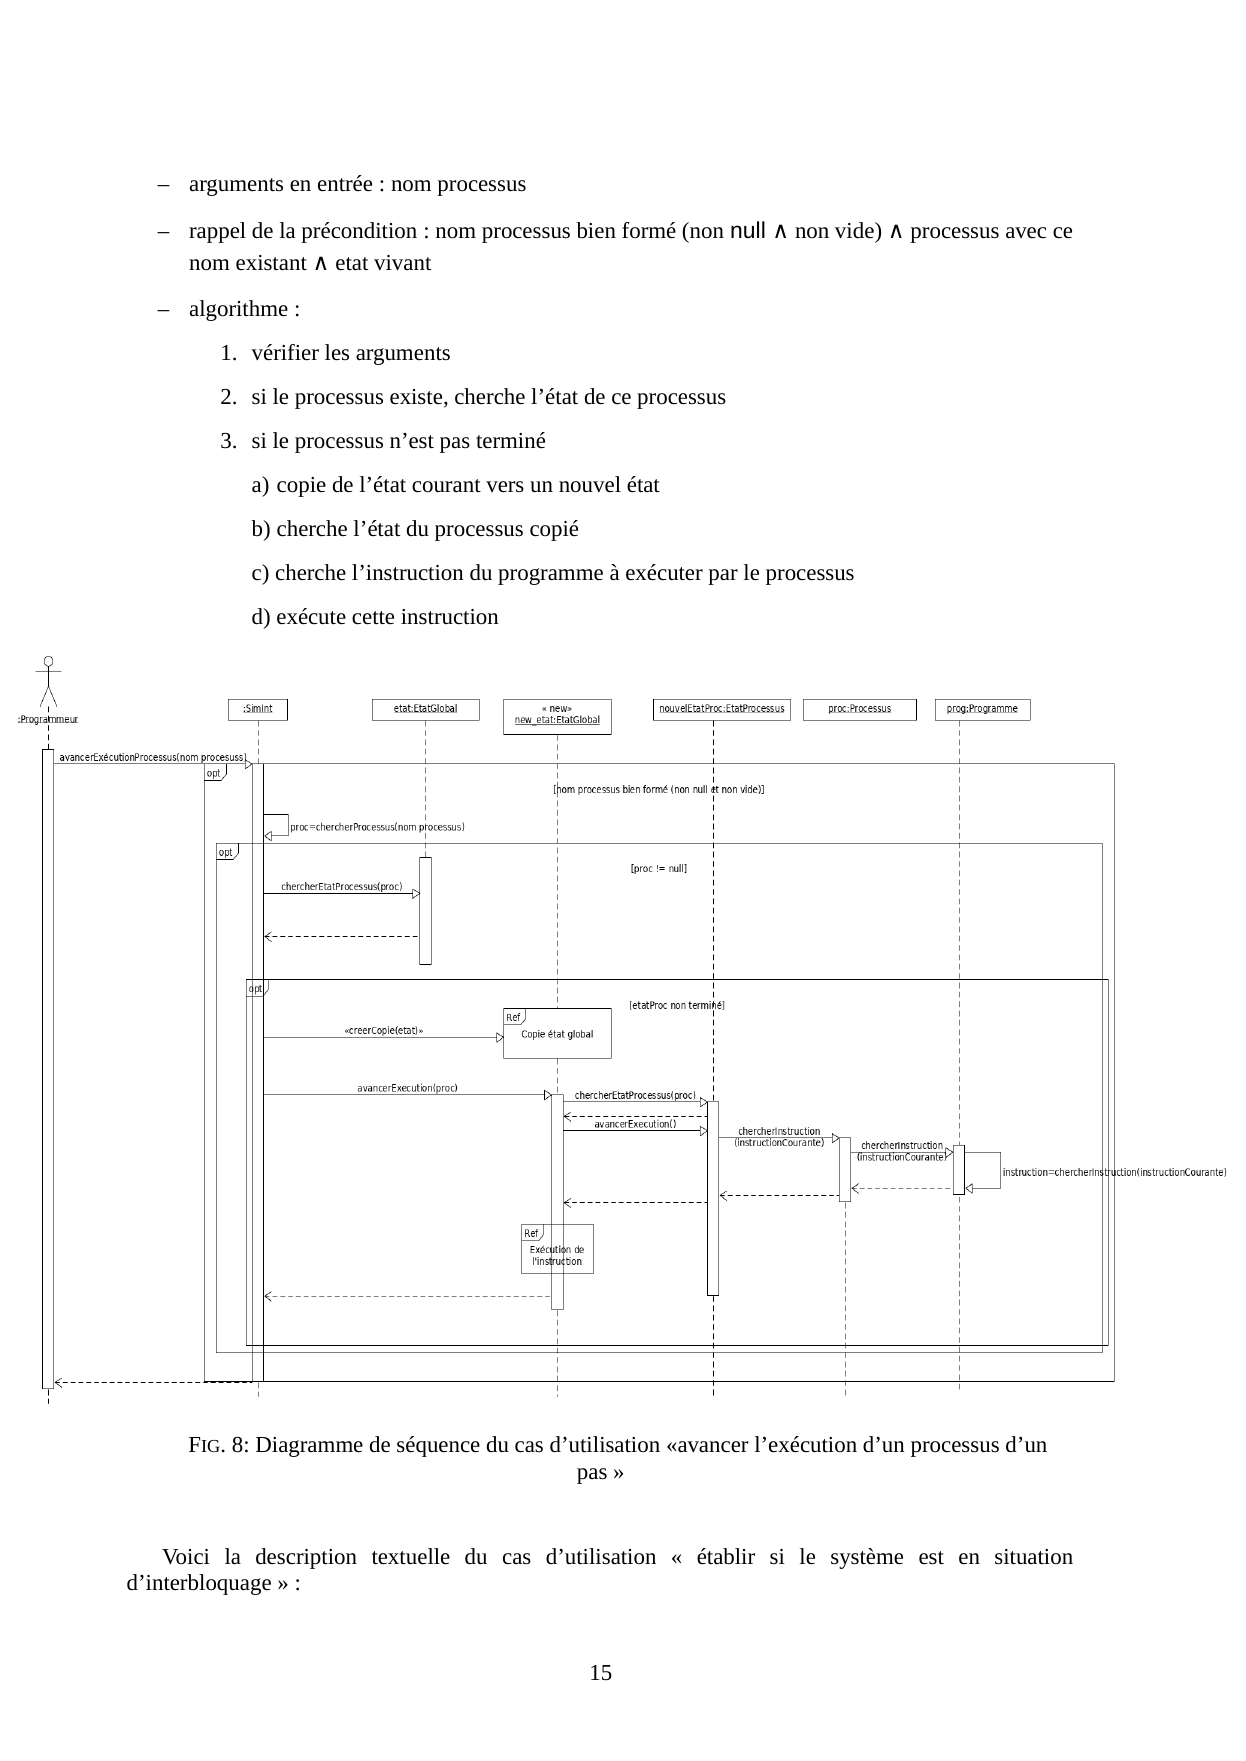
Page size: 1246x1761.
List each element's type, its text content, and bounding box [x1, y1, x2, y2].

list c) cherche l’instruction du programme à exécuter par le processus [220, 559, 1075, 585]
text Voici la description textuelle du cas d’utilisation « établir si le système est en situation d’interbloquage » : [126, 1543, 1075, 1596]
list 1. vérifier les arguments [220, 339, 1075, 365]
list – arguments en entrée : nom processus [158, 170, 1075, 197]
picture [0, 641, 1246, 1432]
list – rappel de la précondition : nom processus bien formé (non null ∧ non vide) ∧ processus avec ce nom existant ∧ etat vivant [158, 214, 1075, 277]
list a) copie de l’état courant vers un nouvel état [220, 471, 1075, 497]
text Fig. 8: Diagramme de séquence du cas d’utilisation «avancer l’exécution d’un processus d’un pas » [126, 1432, 1075, 1484]
list d) exécute cette instruction [220, 603, 1075, 629]
list b) cherche l’état du processus copié [220, 515, 1075, 541]
list 3. si le processus n’est pas terminé [220, 427, 1075, 453]
list – algorithme : [158, 294, 1075, 321]
list 2. si le processus existe, cherche l’état de ce processus [220, 383, 1075, 409]
